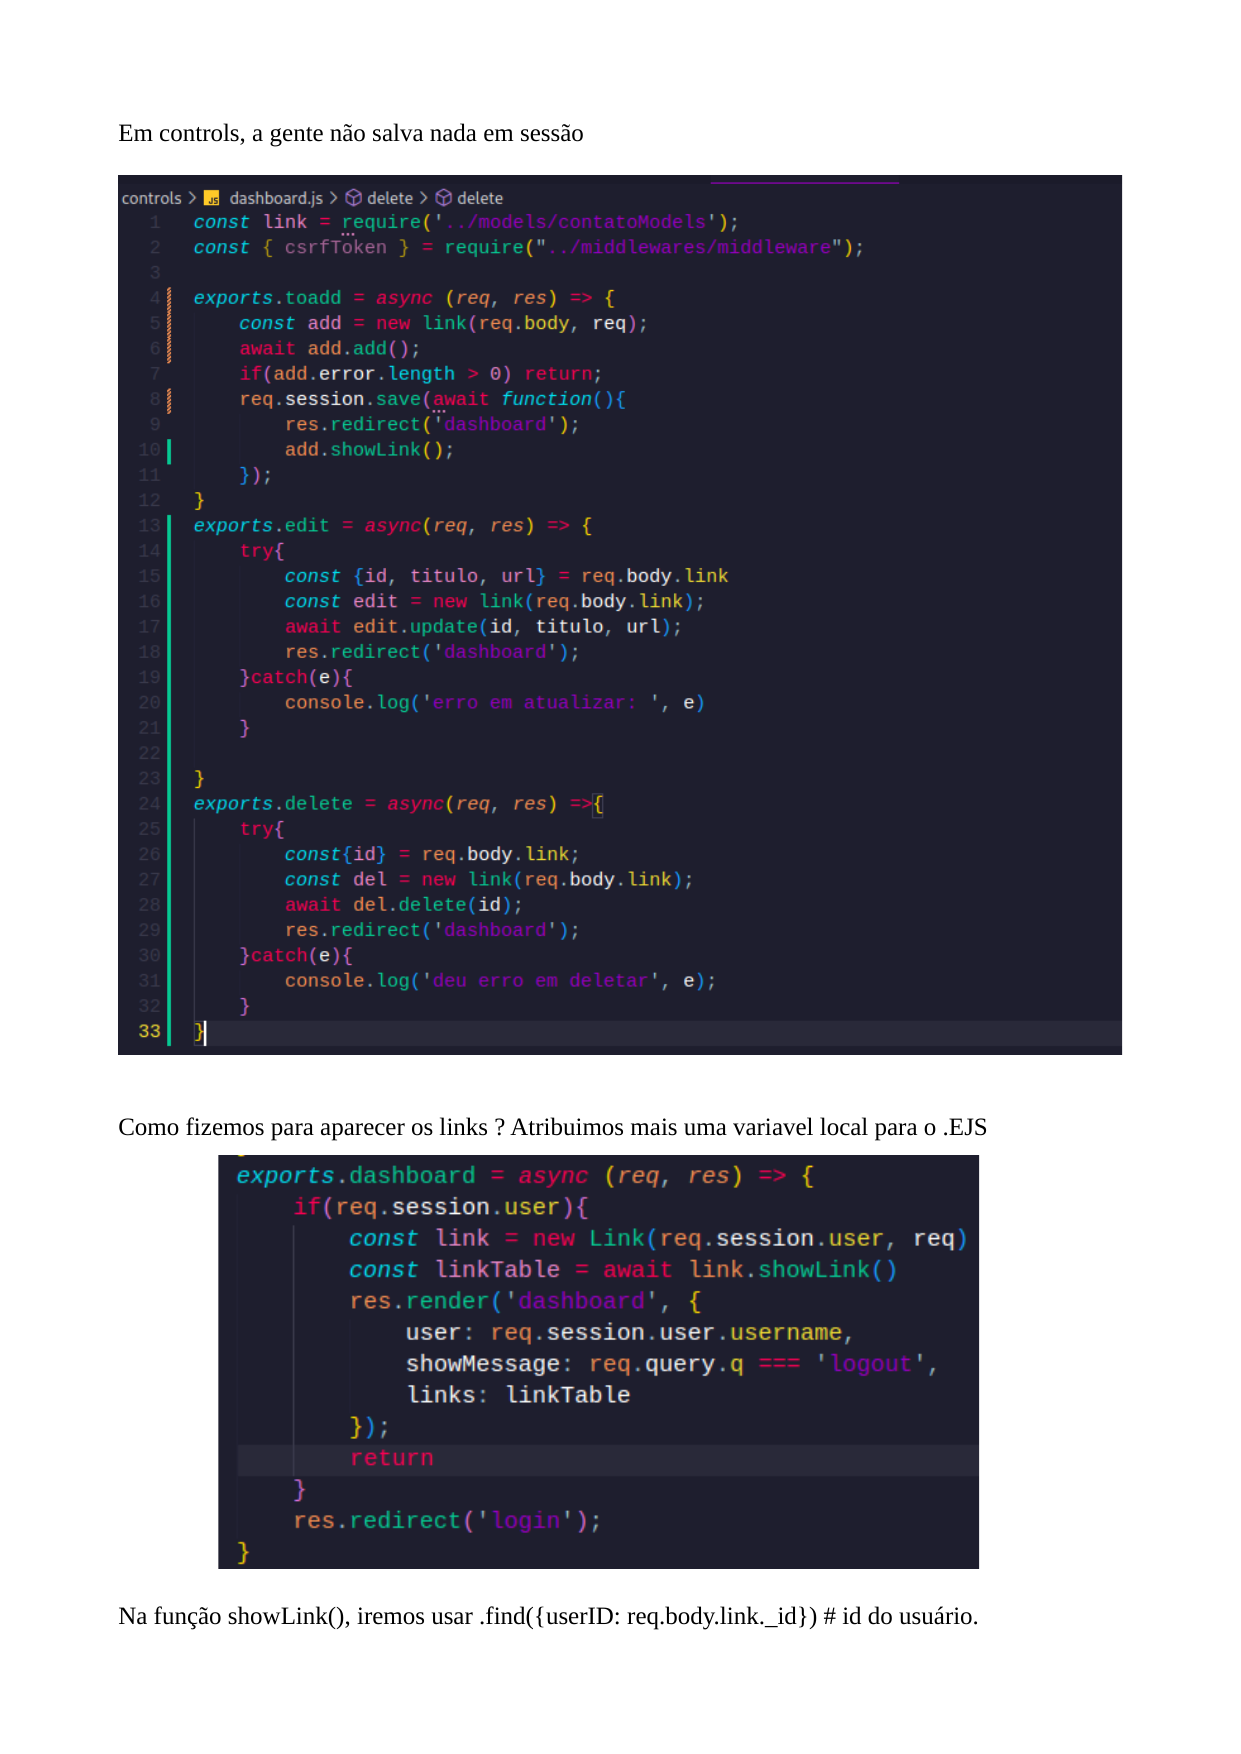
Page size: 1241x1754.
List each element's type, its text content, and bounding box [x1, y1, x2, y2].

picture [218, 1155, 980, 1569]
text Como fizemos para aparecer os links ? Atribuimos mais uma variavel local para o .EJS [118, 1112, 1122, 1141]
text Na função showLink(), iremos usar .find({userID: req.body.link._id}) # id do usuário. [118, 1601, 1122, 1629]
text Em controls, a gente não salva nada em sessão [118, 118, 1122, 147]
picture [118, 175, 1123, 1055]
